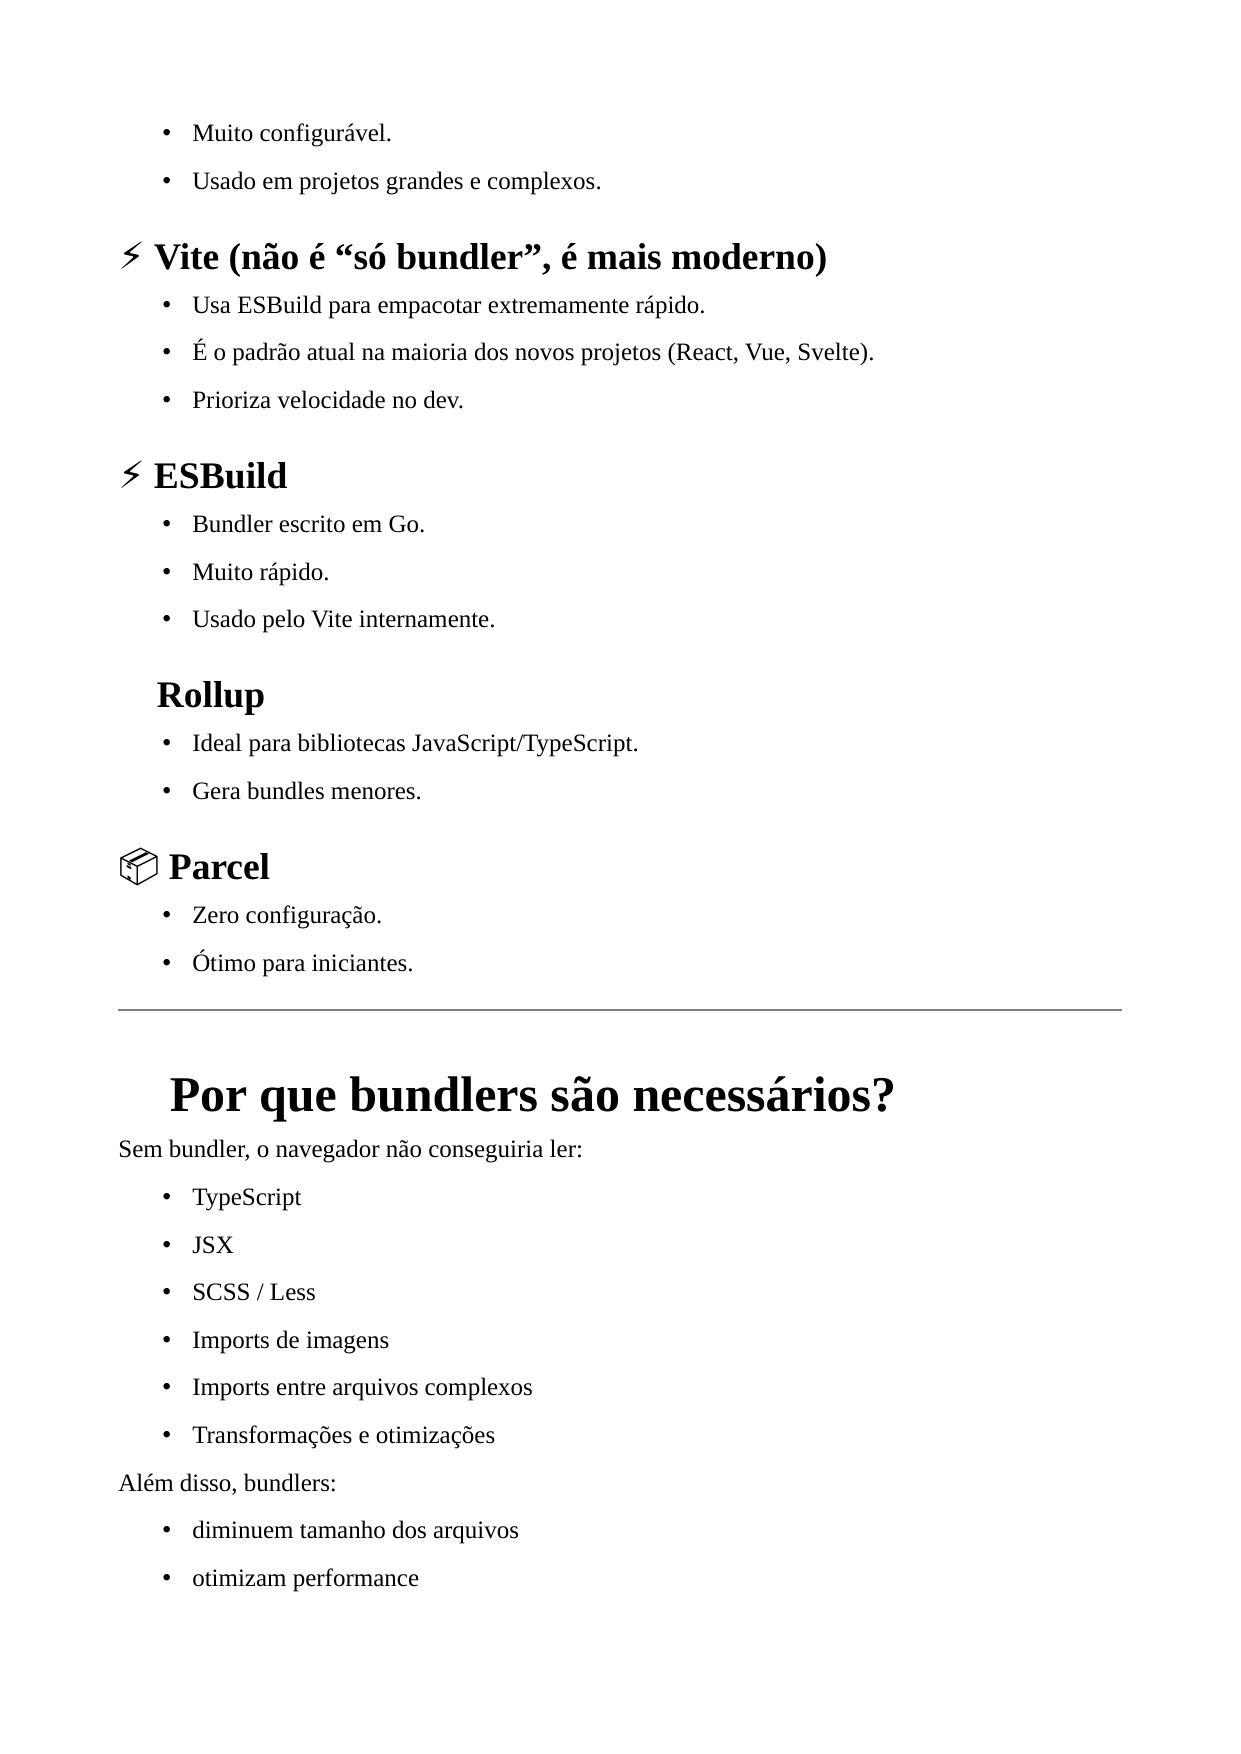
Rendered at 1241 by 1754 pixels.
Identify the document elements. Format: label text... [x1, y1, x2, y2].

list Zero configuração. [162, 900, 1122, 929]
list Usado em projetos grandes e complexos. [162, 166, 1122, 194]
list JSX [162, 1230, 1122, 1258]
subtitle 🌀 Rollup [118, 673, 1122, 716]
subtitle ⚡ ESBuild [118, 453, 1122, 497]
list Gera bundles menores. [162, 776, 1122, 805]
list Imports de imagens [162, 1325, 1122, 1354]
list diminuem tamanho dos arquivos [162, 1515, 1122, 1544]
list Ótimo para iniciantes. [162, 948, 1122, 976]
list Ideal para bibliotecas JavaScript/TypeScript. [162, 728, 1122, 757]
subtitle 📦 Parcel [118, 844, 1122, 887]
list Muito rápido. [162, 557, 1122, 585]
list Muito configurável. [162, 118, 1122, 147]
list Transformações e otimizações [162, 1420, 1122, 1449]
text Além disso, bundlers: [118, 1468, 1122, 1496]
subtitle ⚡ Vite (não é “só bundler”, é mais moderno) [118, 234, 1122, 277]
list Prioriza velocidade no dev. [162, 385, 1122, 414]
subtitle 🧩 Por que bundlers são necessários? [118, 1064, 1122, 1122]
list SCSS / Less [162, 1277, 1122, 1306]
list Imports entre arquivos complexos [162, 1372, 1122, 1401]
list É o padrão atual na maioria dos novos projetos (React, Vue, Svelte). [162, 337, 1122, 366]
list Usado pelo Vite internamente. [162, 604, 1122, 633]
list otimizam performance [162, 1563, 1122, 1592]
list TypeScript [162, 1182, 1122, 1211]
list Bundler escrito em Go. [162, 509, 1122, 538]
text Sem bundler, o navegador não conseguiria ler: [118, 1134, 1122, 1163]
list Usa ESBuild para empacotar extremamente rápido. [162, 290, 1122, 318]
